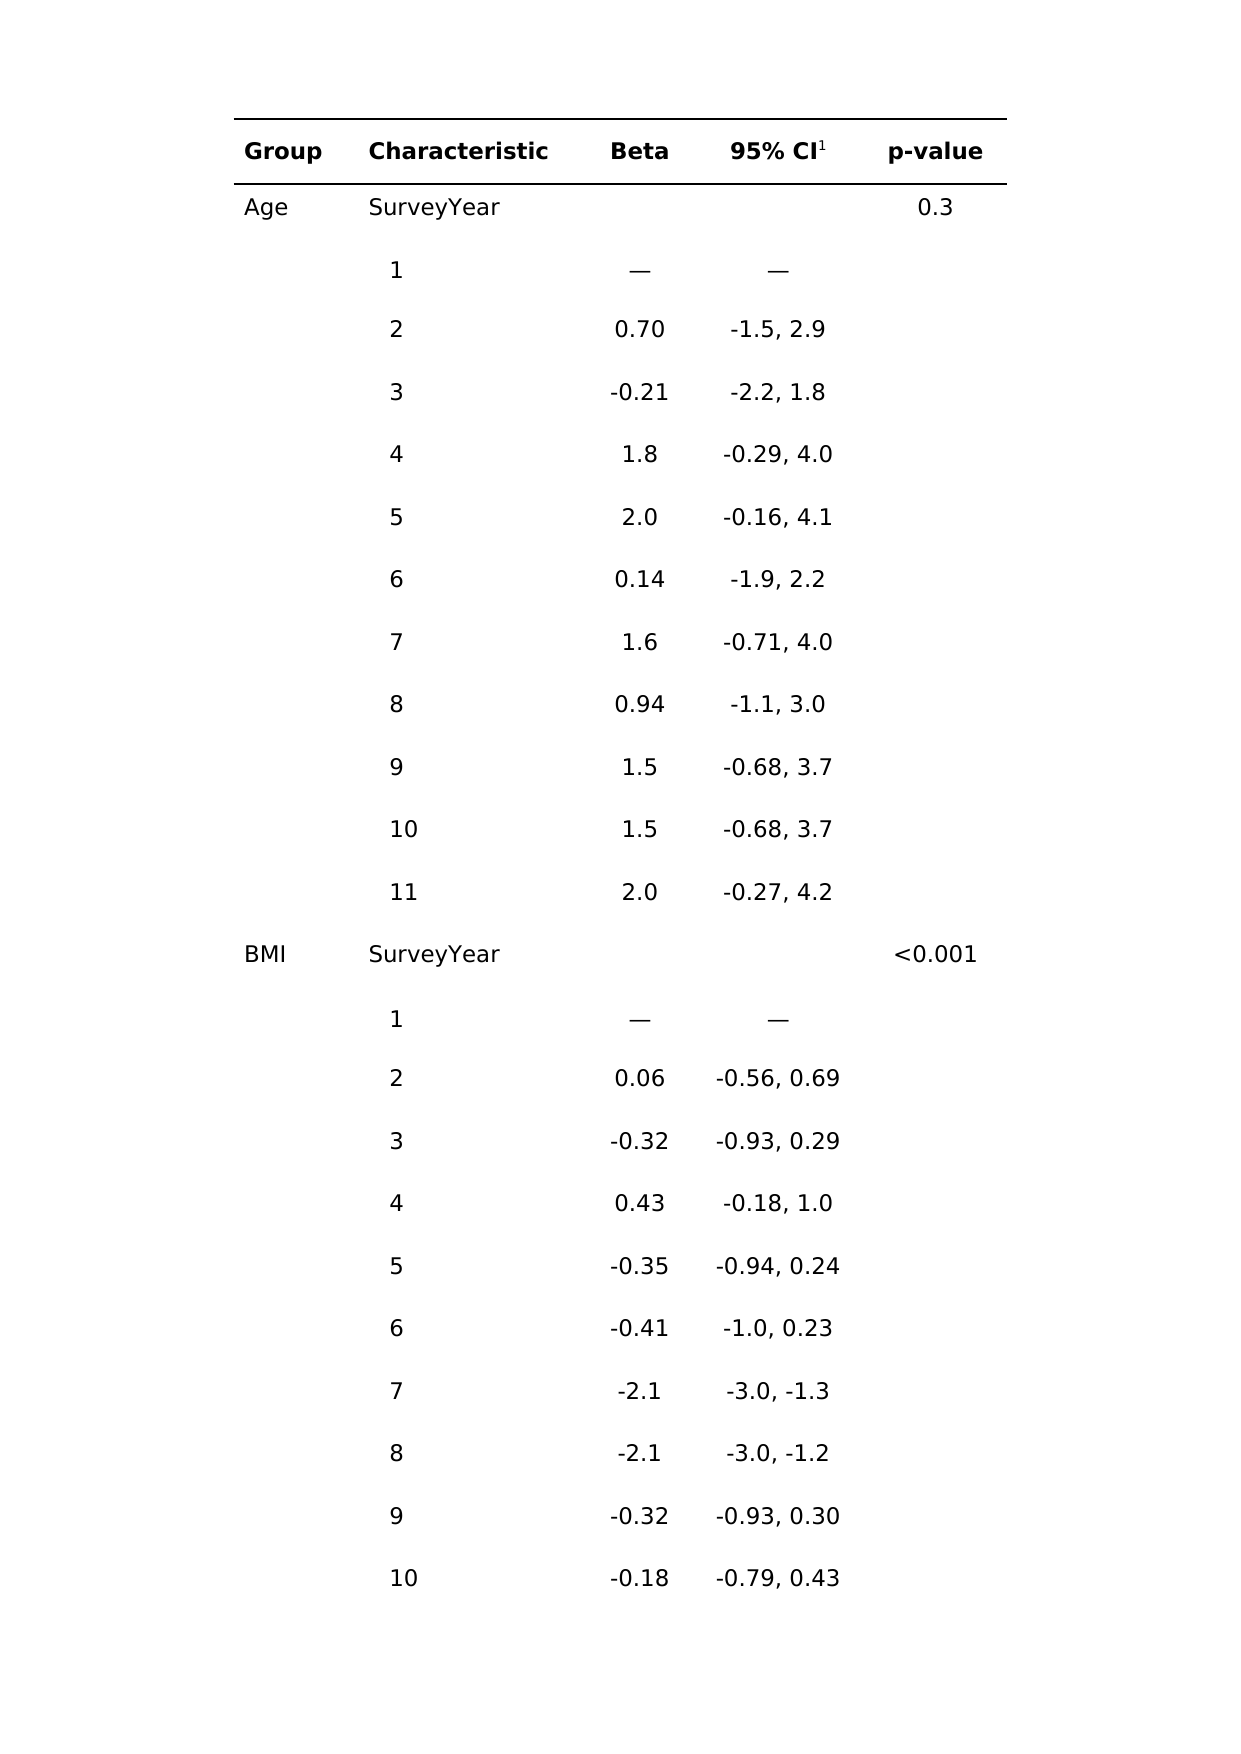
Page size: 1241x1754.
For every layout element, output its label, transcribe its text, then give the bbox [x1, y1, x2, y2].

table_cell [864, 870, 1007, 932]
table_cell SurveyYear [358, 185, 587, 248]
table_cell [864, 1306, 1007, 1369]
table_cell 6 [358, 557, 587, 620]
table_cell [864, 1056, 1007, 1119]
table_cell 5 [358, 495, 587, 557]
table_cell -0.68, 3.7 [692, 807, 864, 870]
table_cell -0.79, 0.43 [692, 1556, 864, 1619]
table_cell [864, 997, 1007, 1056]
table_cell [864, 370, 1007, 432]
table_cell -0.18, 1.0 [692, 1181, 864, 1244]
table_cell 0.43 [587, 1181, 692, 1244]
table_cell [234, 870, 358, 932]
table_cell — [692, 248, 864, 307]
table_cell Age [234, 185, 358, 248]
table_cell 9 [358, 745, 587, 807]
table_cell [864, 1369, 1007, 1431]
table_cell [234, 557, 358, 620]
table_cell 0.14 [587, 557, 692, 620]
table_cell -0.68, 3.7 [692, 745, 864, 807]
table_cell — [587, 248, 692, 307]
table_cell 7 [358, 1369, 587, 1431]
table_cell -1.5, 2.9 [692, 307, 864, 370]
table_cell -0.93, 0.30 [692, 1494, 864, 1556]
table_cell [864, 1244, 1007, 1306]
table_header p-value [864, 120, 1007, 183]
table_cell [234, 620, 358, 682]
table_cell [864, 307, 1007, 370]
table_cell [234, 682, 358, 745]
table_cell -0.32 [587, 1494, 692, 1556]
table_cell [234, 1244, 358, 1306]
table_cell [234, 1431, 358, 1494]
table_cell 4 [358, 1181, 587, 1244]
table_cell -0.71, 4.0 [692, 620, 864, 682]
table_cell [864, 432, 1007, 495]
table_cell [864, 1431, 1007, 1494]
table_header 95% CI1 [692, 120, 864, 183]
table_cell [692, 932, 864, 997]
table_cell 10 [358, 1556, 587, 1619]
table_cell 2.0 [587, 870, 692, 932]
table_cell 3 [358, 1119, 587, 1181]
table_cell [234, 1181, 358, 1244]
table_cell [864, 1181, 1007, 1244]
table_cell -2.1 [587, 1369, 692, 1431]
table_cell -0.56, 0.69 [692, 1056, 864, 1119]
table_cell — [692, 997, 864, 1056]
table_cell -0.93, 0.29 [692, 1119, 864, 1181]
table_cell [864, 745, 1007, 807]
table_cell <0.001 [864, 932, 1007, 997]
table_cell 1.5 [587, 745, 692, 807]
table_cell [234, 1306, 358, 1369]
table_cell 8 [358, 682, 587, 745]
table_cell -1.0, 0.23 [692, 1306, 864, 1369]
table_cell 0.70 [587, 307, 692, 370]
table_cell -0.21 [587, 370, 692, 432]
table_cell 1 [358, 997, 587, 1056]
table_cell [234, 1494, 358, 1556]
table_cell [864, 807, 1007, 870]
table_cell 10 [358, 807, 587, 870]
table_cell 0.94 [587, 682, 692, 745]
table_cell [864, 682, 1007, 745]
table_cell 0.3 [864, 185, 1007, 248]
table_header Group [234, 120, 358, 183]
table_cell [234, 807, 358, 870]
table_cell [587, 185, 692, 248]
table_cell 3 [358, 370, 587, 432]
table_cell [234, 370, 358, 432]
table_cell -2.1 [587, 1431, 692, 1494]
table_cell -0.29, 4.0 [692, 432, 864, 495]
table_cell -0.32 [587, 1119, 692, 1181]
table_cell -0.41 [587, 1306, 692, 1369]
table_cell [864, 1494, 1007, 1556]
table_cell -3.0, -1.3 [692, 1369, 864, 1431]
table_cell 9 [358, 1494, 587, 1556]
table_cell -2.2, 1.8 [692, 370, 864, 432]
table_cell 6 [358, 1306, 587, 1369]
table_cell SurveyYear [358, 932, 587, 997]
table_cell 0.06 [587, 1056, 692, 1119]
table_cell -1.1, 3.0 [692, 682, 864, 745]
table_cell [692, 185, 864, 248]
table_cell 2 [358, 307, 587, 370]
table_cell 1.8 [587, 432, 692, 495]
table_cell 7 [358, 620, 587, 682]
table_cell [864, 495, 1007, 557]
table_cell -0.27, 4.2 [692, 870, 864, 932]
table_cell [234, 997, 358, 1056]
table_cell 4 [358, 432, 587, 495]
table_cell -0.35 [587, 1244, 692, 1306]
table_cell [864, 248, 1007, 307]
table_cell 2 [358, 1056, 587, 1119]
table_cell — [587, 997, 692, 1056]
table_cell 8 [358, 1431, 587, 1494]
table_cell [234, 248, 358, 307]
table_cell [234, 1369, 358, 1431]
table_cell 11 [358, 870, 587, 932]
table_cell 2.0 [587, 495, 692, 557]
table_cell BMI [234, 932, 358, 997]
table_cell [234, 745, 358, 807]
table_cell [587, 932, 692, 997]
table_cell [864, 620, 1007, 682]
table_cell [234, 1056, 358, 1119]
table_cell 1.5 [587, 807, 692, 870]
table_cell [234, 1119, 358, 1181]
table_cell -0.16, 4.1 [692, 495, 864, 557]
table_cell -1.9, 2.2 [692, 557, 864, 620]
table_cell [234, 1556, 358, 1619]
table_cell 1 [358, 248, 587, 307]
table_cell 1.6 [587, 620, 692, 682]
table_cell -3.0, -1.2 [692, 1431, 864, 1494]
table_cell [234, 432, 358, 495]
table_cell -0.94, 0.24 [692, 1244, 864, 1306]
table_header Beta [587, 120, 692, 183]
table_cell [234, 307, 358, 370]
table_cell [234, 495, 358, 557]
table_cell 5 [358, 1244, 587, 1306]
table_cell [864, 1556, 1007, 1619]
table_header Characteristic [358, 120, 587, 183]
table_cell [864, 1119, 1007, 1181]
table_cell -0.18 [587, 1556, 692, 1619]
table_cell [864, 557, 1007, 620]
